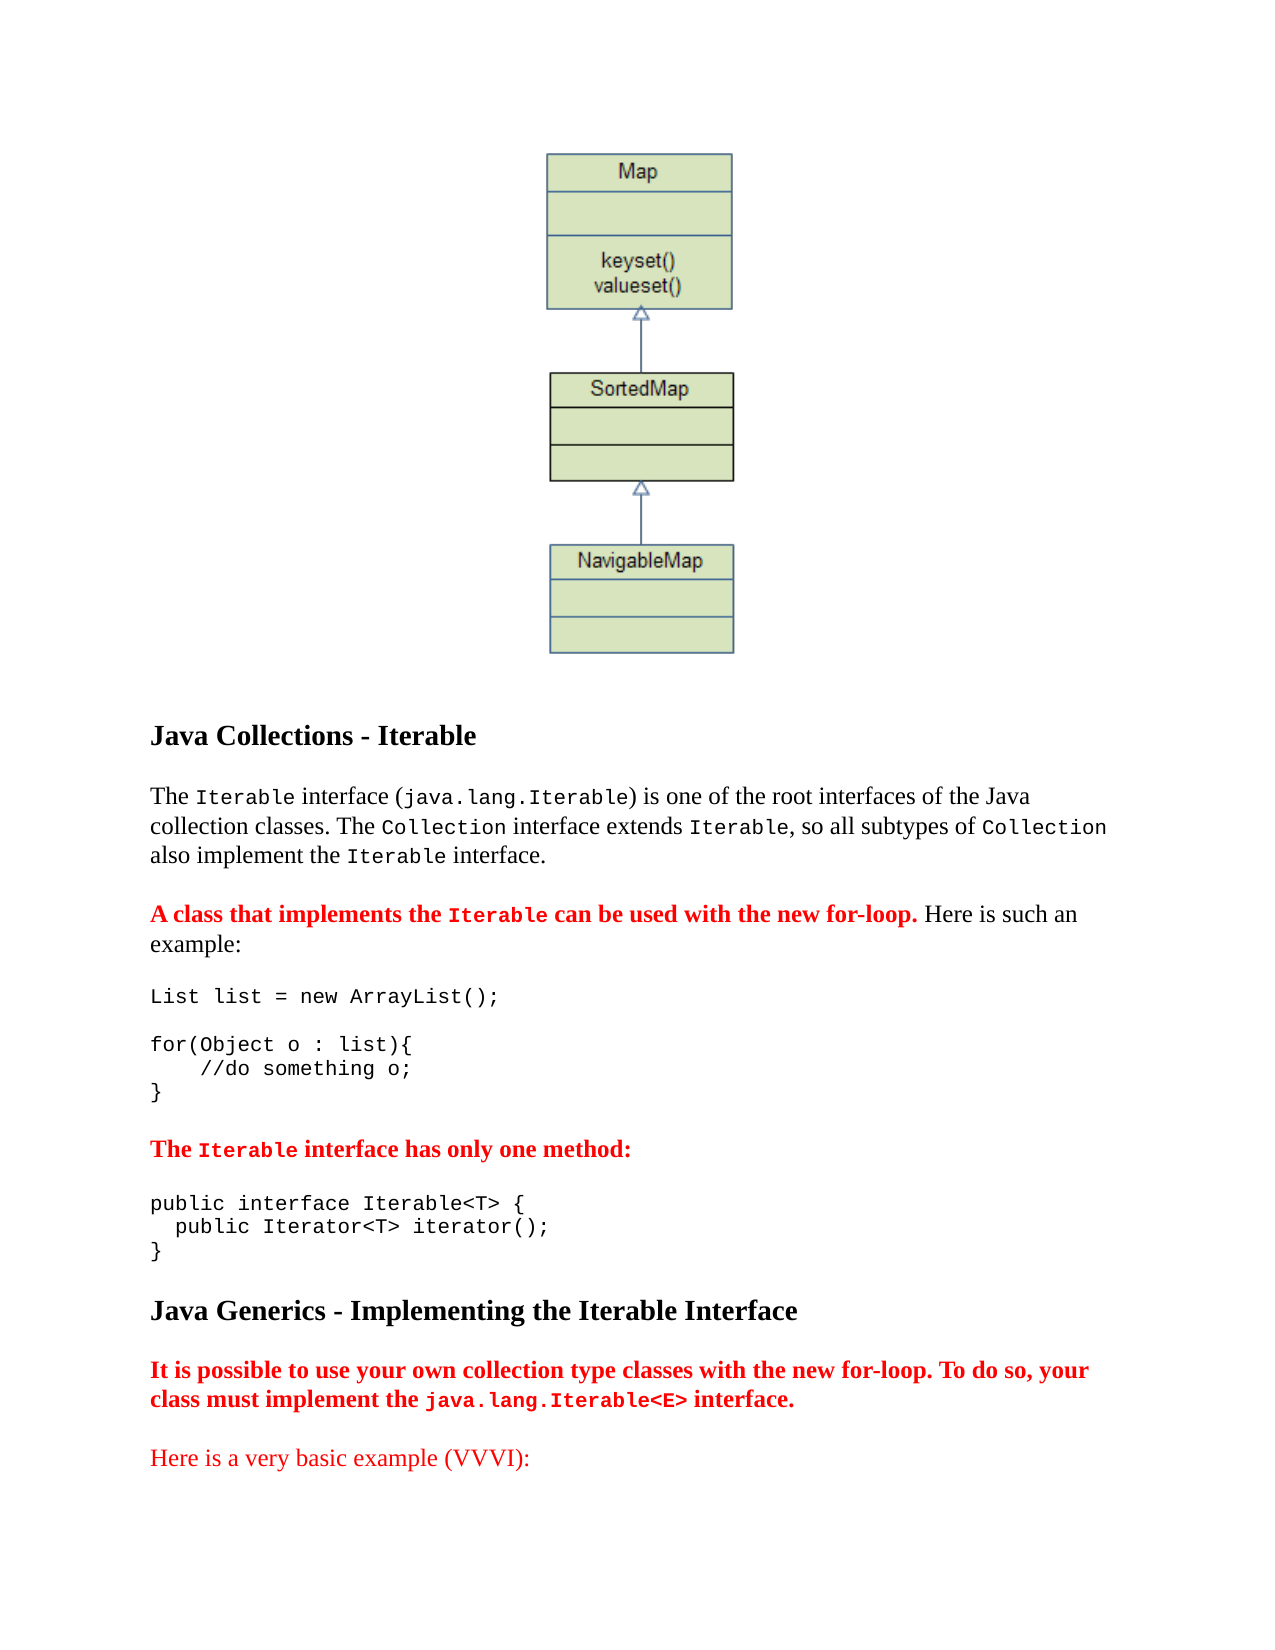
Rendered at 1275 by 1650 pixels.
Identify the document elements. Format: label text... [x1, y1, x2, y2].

text } [150, 1240, 1125, 1264]
subtitle Java Generics - Implementing the Iterable Interface [150, 1293, 1125, 1326]
text A class that implements the Iterable can be used with the new for-loop. Here is such an example: [150, 899, 1125, 957]
text public Iterator<T> iterator(); [150, 1216, 1125, 1240]
text Here is a very basic example (VVVI): [150, 1443, 1125, 1472]
text The Iterable interface has only one method: [150, 1134, 1125, 1163]
text List list = new ArrayList(); [150, 987, 1125, 1010]
text for(Object o : list){ [150, 1034, 1125, 1057]
text It is possible to use your own collection type classes with the new for-loop. To do so, your class must implement the java.lang.Iterable<E> interface. [150, 1356, 1125, 1414]
picture [542, 150, 736, 657]
subtitle Java Collections - Iterable [150, 718, 1125, 752]
text public interface Iterable<T> { [150, 1193, 1125, 1216]
text //do something o; [150, 1057, 1125, 1081]
text The Iterable interface (java.lang.Iterable) is one of the root interfaces of the Java collection classes. The Collection interface extends Iterable, so all subtypes of Collection also implement the Iterable interface. [150, 781, 1125, 870]
text } [150, 1081, 1125, 1105]
